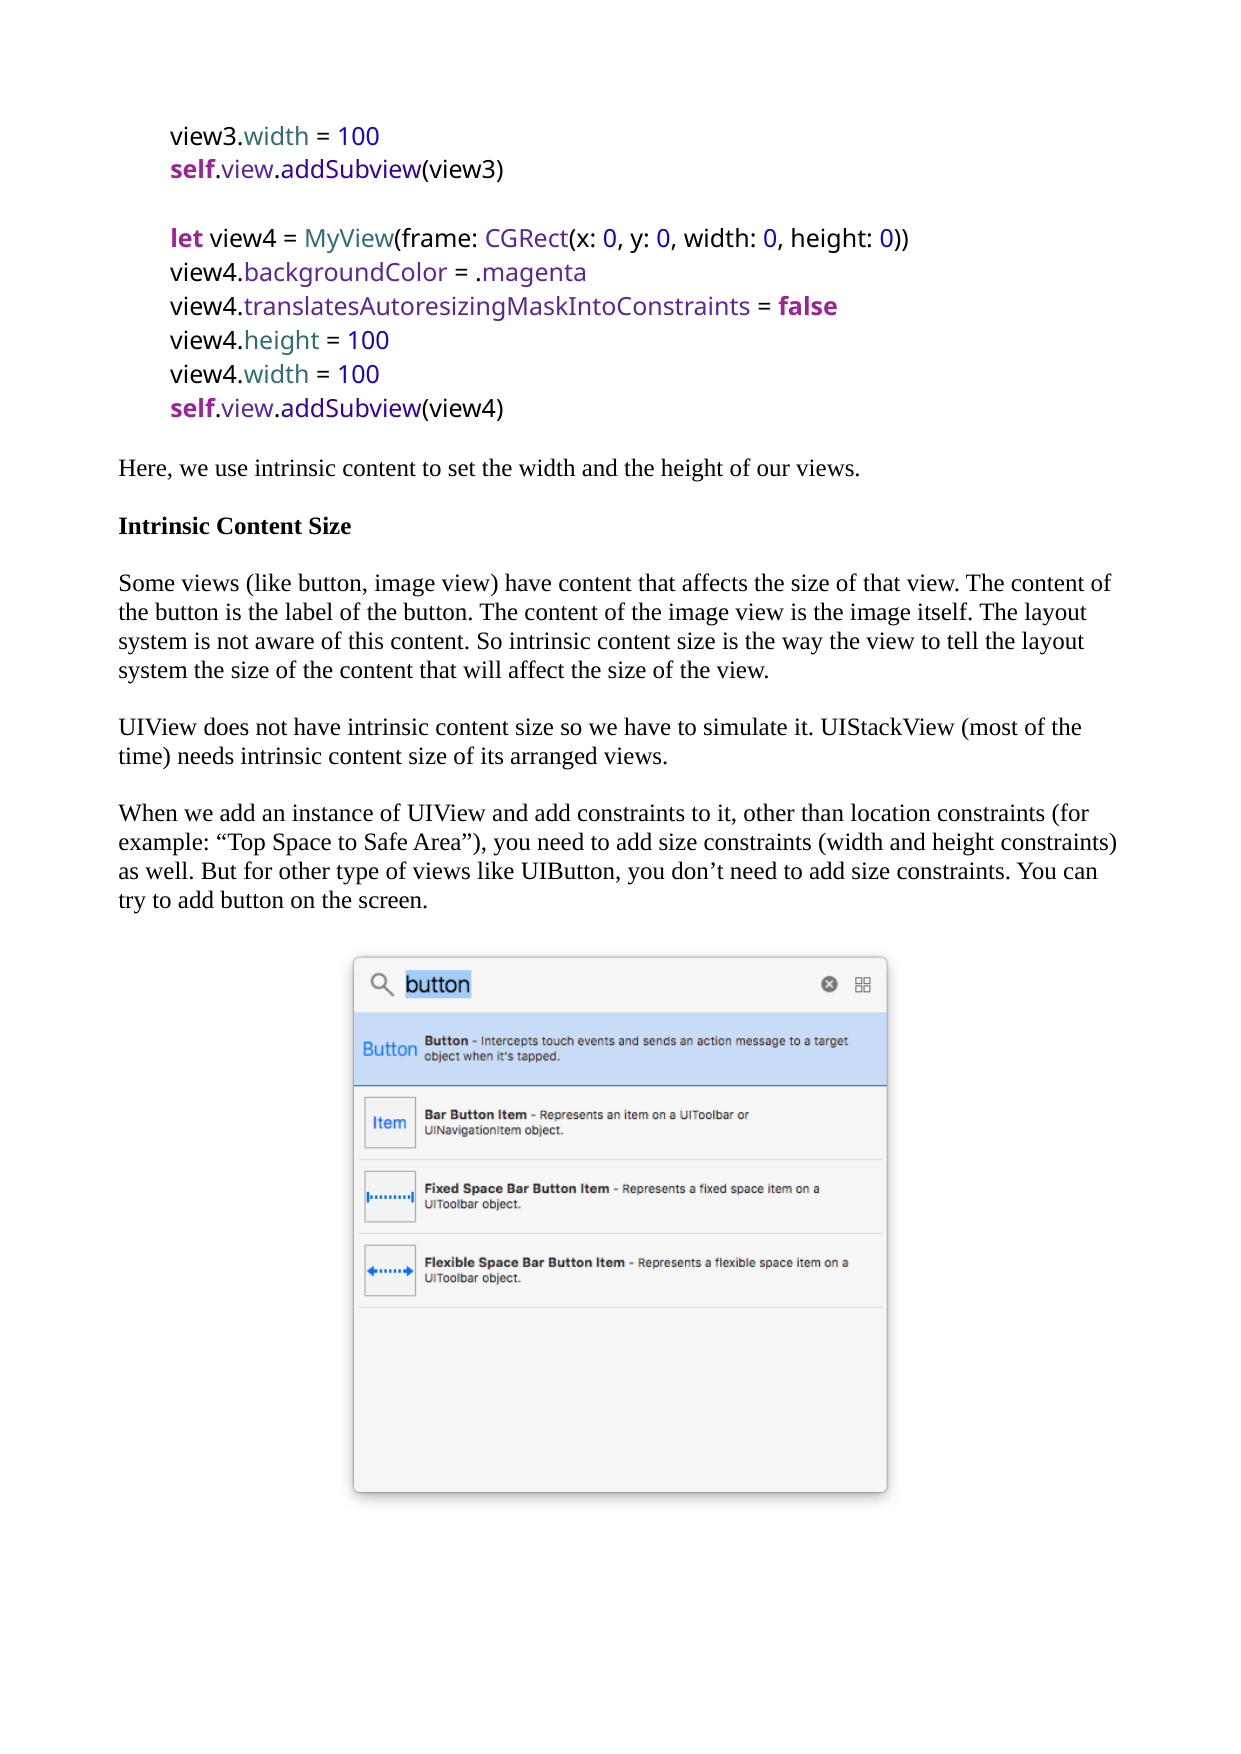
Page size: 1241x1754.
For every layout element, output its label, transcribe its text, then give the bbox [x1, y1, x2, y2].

text When we add an instance of UIView and add constraints to it, other than location constraints (for example: “Top Space to Safe Area”), you need to add size constraints (width and height constraints) as well. But for other type of views like UIButton, you don’t need to add size constraints. You can try to add button on the screen. [118, 798, 1122, 913]
text UIView does not have intrinsic content size so we have to simulate it. UIStackView (most of the time) needs intrinsic content size of its arranged views. [118, 712, 1122, 770]
text view4.backgroundColor = .magenta [118, 254, 1122, 288]
text view3.width = 100 [118, 118, 1122, 152]
text view4.height = 100 [118, 322, 1122, 357]
text Here, we use intrinsic content to set the width and the height of our views. [118, 453, 1122, 482]
text Intrinsic Content Size [118, 511, 1122, 540]
text view4.translatesAutoresizingMaskIntoConstraints = false [118, 288, 1122, 322]
text let view4 = MyView(frame: CGRect(x: 0, y: 0, width: 0, height: 0)) [118, 220, 1122, 254]
text self.view.addSubview(view4) [118, 391, 1122, 425]
picture [334, 942, 907, 1517]
text view4.width = 100 [118, 357, 1122, 391]
text self.view.addSubview(view3) [118, 152, 1122, 186]
text Some views (like button, image view) have content that affects the size of that view. The content of the button is the label of the button. The content of the image view is the image itself. The layout system is not aware of this content. So intrinsic content size is the way the view to tell the layout system the size of the content that will affect the size of the view. [118, 568, 1122, 683]
